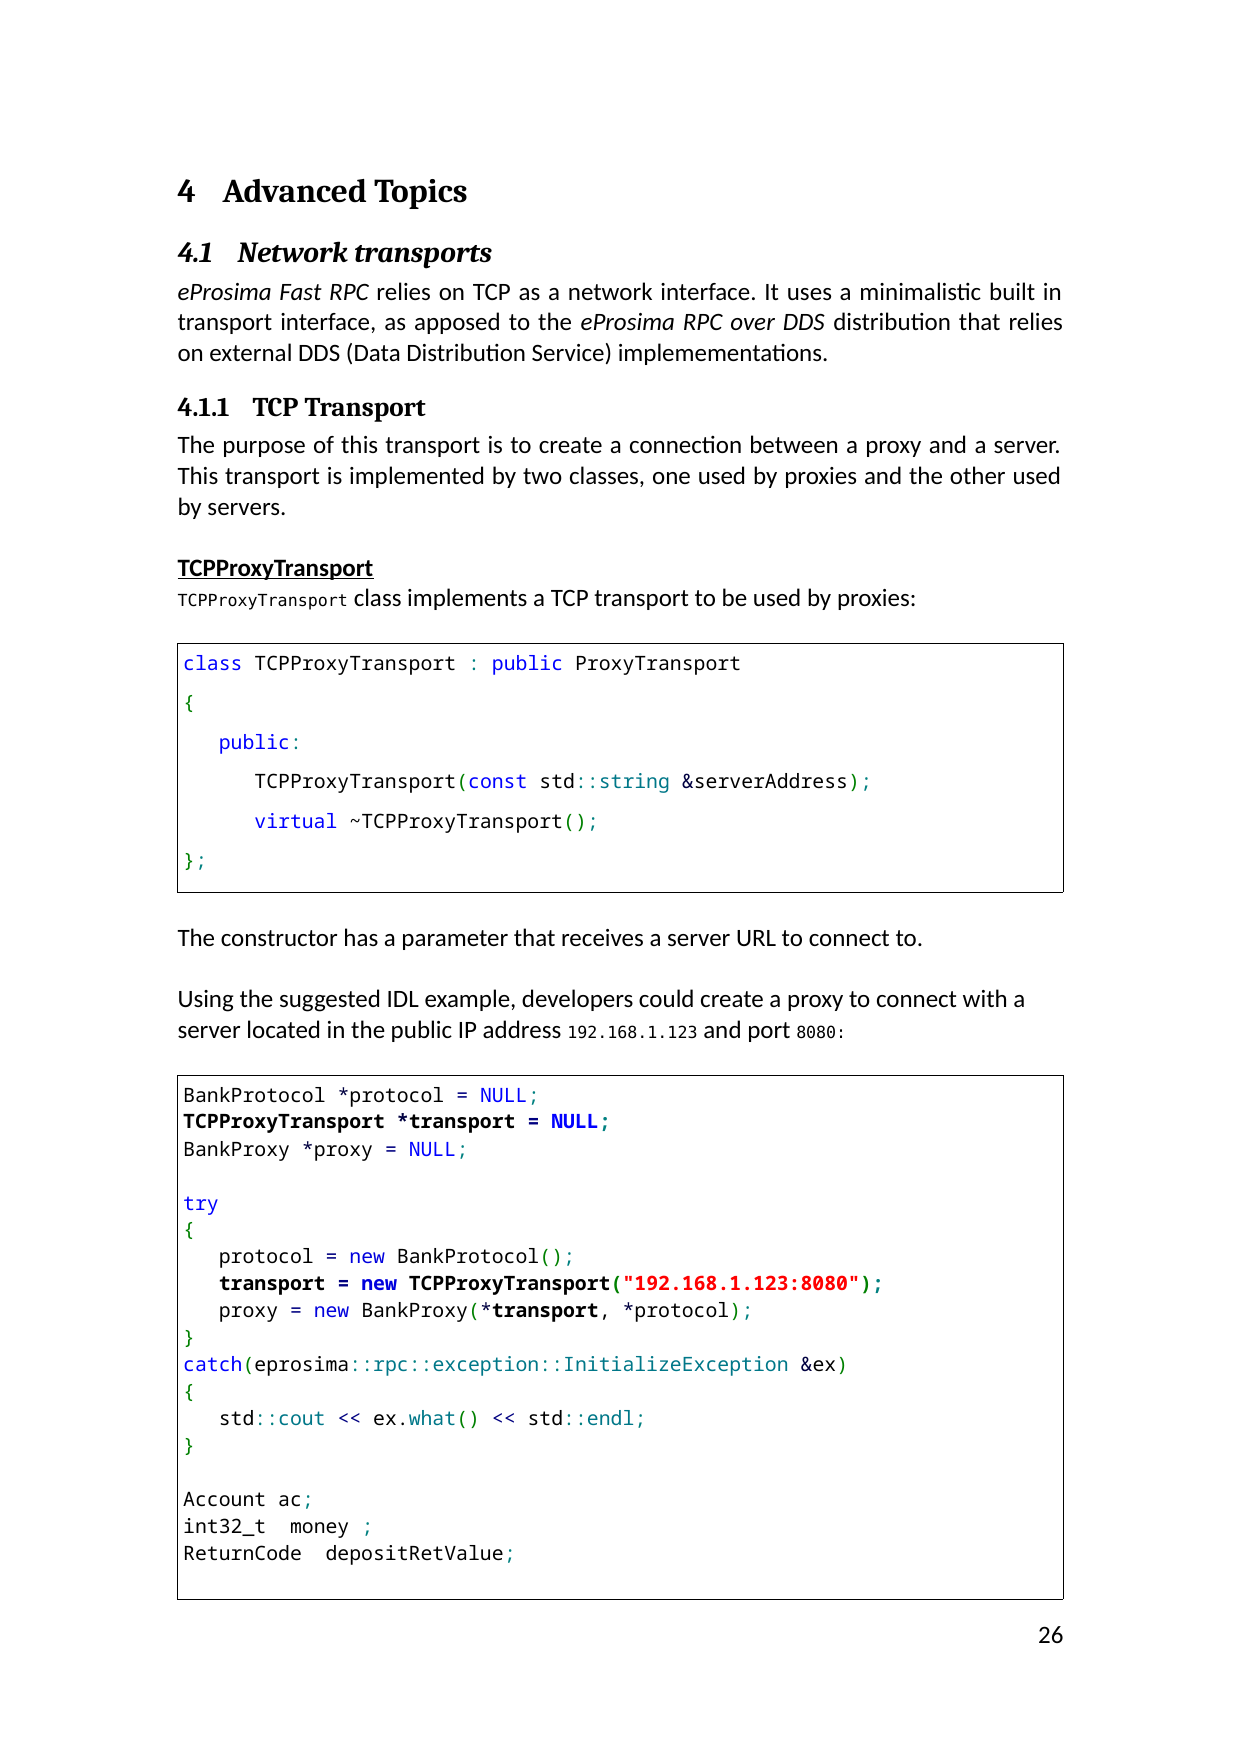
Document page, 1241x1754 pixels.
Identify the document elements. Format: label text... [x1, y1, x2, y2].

subtitle TCP Transport [177, 392, 1063, 423]
text The constructor has a parameter that receives a server URL to connect to. [177, 922, 1063, 953]
table_header BankProtocol *protocol = NULL; TCPProxyTransport *transport = NULL; BankProxy *proxy = NULL; try { protocol = new BankProtocol(); transport = new TCPProxyTransport("192.168.1.123:8080"); proxy = new BankProxy(*transport, *protocol); } catch(eprosima::rpc::exception::InitializeException &ex) { std::cout << ex.what() << std::endl; } Account ac; int32_t money ; ReturnCode depositRetValue; [178, 1076, 1063, 1599]
subtitle Advanced Topics [177, 173, 1063, 211]
text TCPProxyTransport class implements a TCP transport to be used by proxies: [177, 582, 1063, 613]
text The purpose of this transport is to create a connection between a proxy and a server. This transport is implemented by two classes, one used by proxies and the other used by servers. [177, 430, 1063, 521]
text eProsima Fast RPC relies on TCP as a network interface. It uses a minimalistic built in transport interface, as apposed to the eProsima RPC over DDS distribution that relies on external DDS (Data Distribution Service) implemementations. [177, 276, 1063, 367]
table_header class TCPProxyTransport : public ProxyTransport { public: TCPProxyTransport(const std::string &serverAddress); virtual ~TCPProxyTransport(); }; [178, 644, 1063, 892]
text Using the suggested IDL example, developers could create a proxy to connect with a server located in the public IP address 192.168.1.123 and port 8080: [177, 983, 1063, 1044]
text TCPProxyTransport [177, 552, 1063, 582]
subtitle Network transports [177, 236, 1063, 269]
